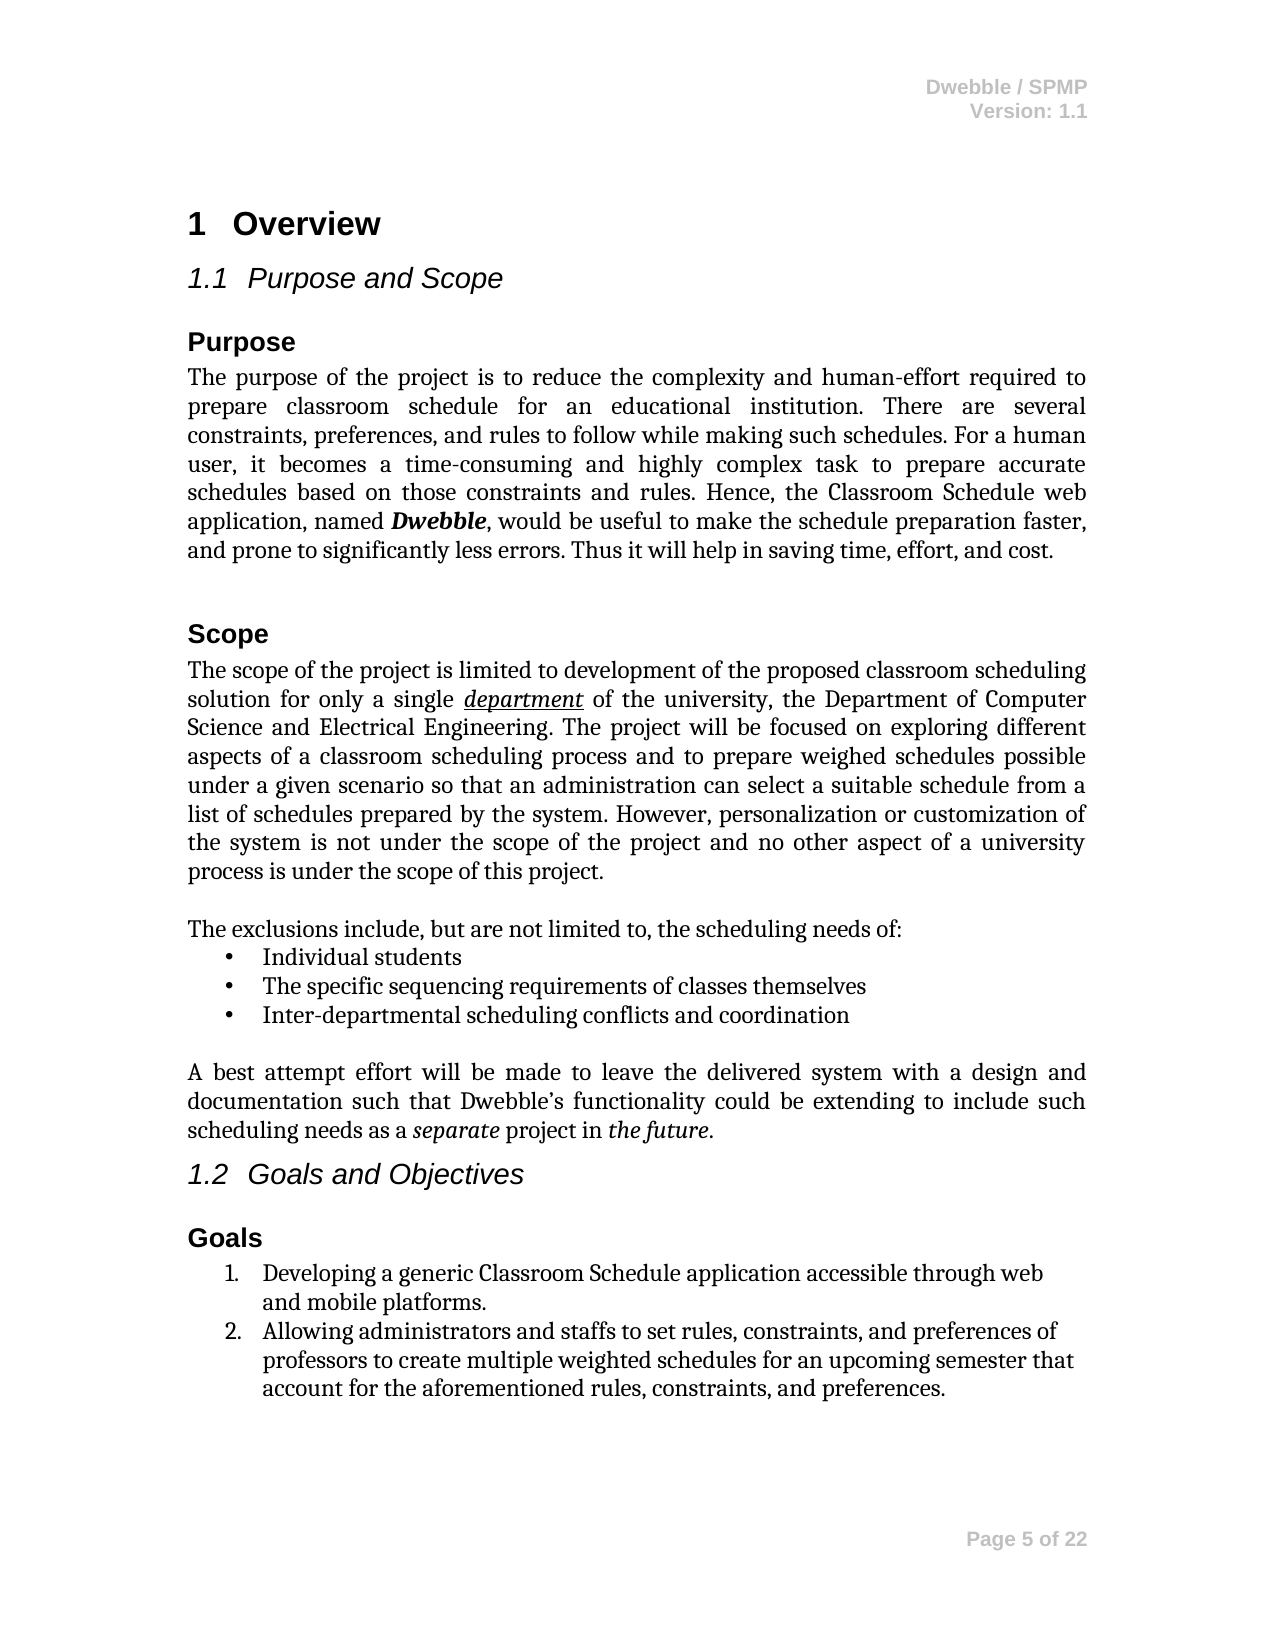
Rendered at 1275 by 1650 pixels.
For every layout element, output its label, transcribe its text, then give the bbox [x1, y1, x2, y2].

list Individual students [225, 943, 1087, 972]
subtitle Scope [187, 618, 1087, 649]
text A best attempt effort will be made to leave the delivered system with a design and documentation such that Dwebble’s functionality could be extending to include such scheduling needs as a separate project in the future. [187, 1058, 1087, 1144]
subtitle Purpose and Scope [187, 261, 1087, 294]
subtitle Goals and Objectives [187, 1157, 1087, 1191]
subtitle Goals [187, 1222, 1087, 1253]
text The exclusions include, but are not limited to, the scheduling needs of: [187, 914, 1087, 943]
list Developing a generic Classroom Schedule application accessible through web and mobile platforms. [225, 1259, 1087, 1317]
text The scope of the project is limited to development of the proposed classroom scheduling solution for only a single department of the university, the Department of Computer Science and Electrical Engineering. The project will be focused on exploring different aspects of a classroom scheduling process and to prepare weighed schedules possible under a given scenario so that an administration can select a suitable schedule from a list of schedules prepared by the system. However, personalization or customization of the system is not under the scope of the project and no other aspect of a university process is under the scope of this project. [187, 656, 1087, 886]
list The specific sequencing requirements of classes themselves [225, 972, 1087, 1001]
text The purpose of the project is to reduce the complexity and human-effort required to prepare classroom schedule for an educational institution. There are several constraints, preferences, and rules to follow while making such schedules. For a human user, it becomes a time-consuming and highly complex task to prepare accurate schedules based on those constraints and rules. Hence, the Classroom Schedule web application, named Dwebble, would be useful to make the schedule preparation faster, and prone to significantly less errors. Thus it will help in saving time, effort, and cost. [187, 363, 1087, 564]
list Inter-departmental scheduling conflicts and coordination [225, 1001, 1087, 1029]
subtitle Overview [187, 204, 1087, 242]
subtitle Purpose [187, 326, 1087, 357]
list Allowing administrators and staffs to set rules, constraints, and preferences of professors to create multiple weighted schedules for an upcoming semester that account for the aforementioned rules, constraints, and preferences. [225, 1317, 1087, 1403]
